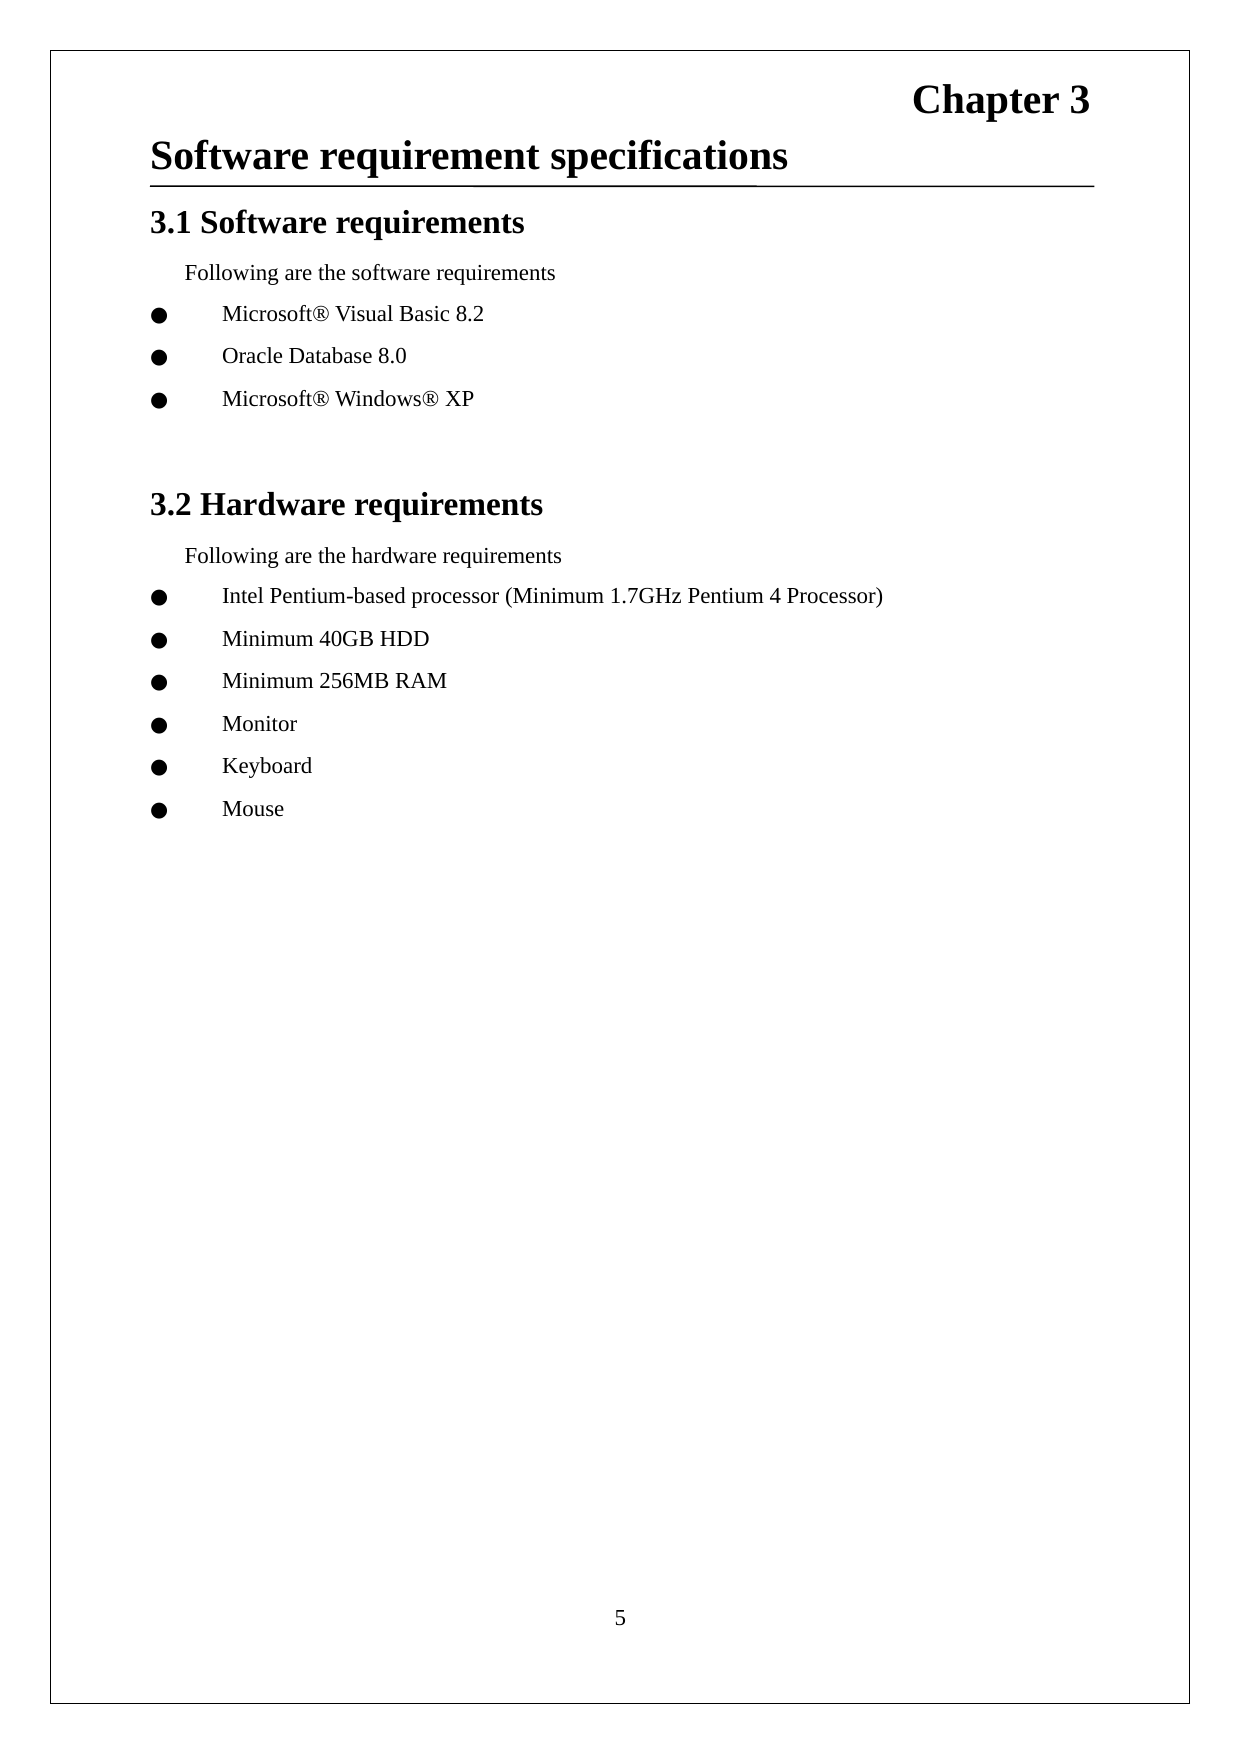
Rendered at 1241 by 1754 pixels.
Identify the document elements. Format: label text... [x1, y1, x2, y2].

text 3.2 Hardware requirements [150, 484, 1090, 523]
list Microsoft® Windows® XP [150, 384, 1090, 413]
list Minimum 256MB RAM [150, 666, 1090, 695]
list Intel Pentium-based processor (Minimum 1.7GHz Pentium 4 Processor) [150, 581, 1090, 610]
list Mouse [150, 794, 1090, 823]
text Software requirement specifications [150, 130, 1090, 178]
list Oracle Database 8.0 [150, 342, 1090, 370]
text Chapter 3 [150, 75, 1090, 123]
list Microsoft® Visual Basic 8.2 [150, 299, 1090, 327]
list Monitor [150, 709, 1090, 737]
list Keyboard [150, 752, 1090, 780]
list Minimum 40GB HDD [150, 624, 1090, 652]
text 3.1 Software requirements [150, 202, 1090, 240]
text Following are the hardware requirements [184, 542, 1090, 568]
text Following are the software requirements [184, 259, 1090, 286]
